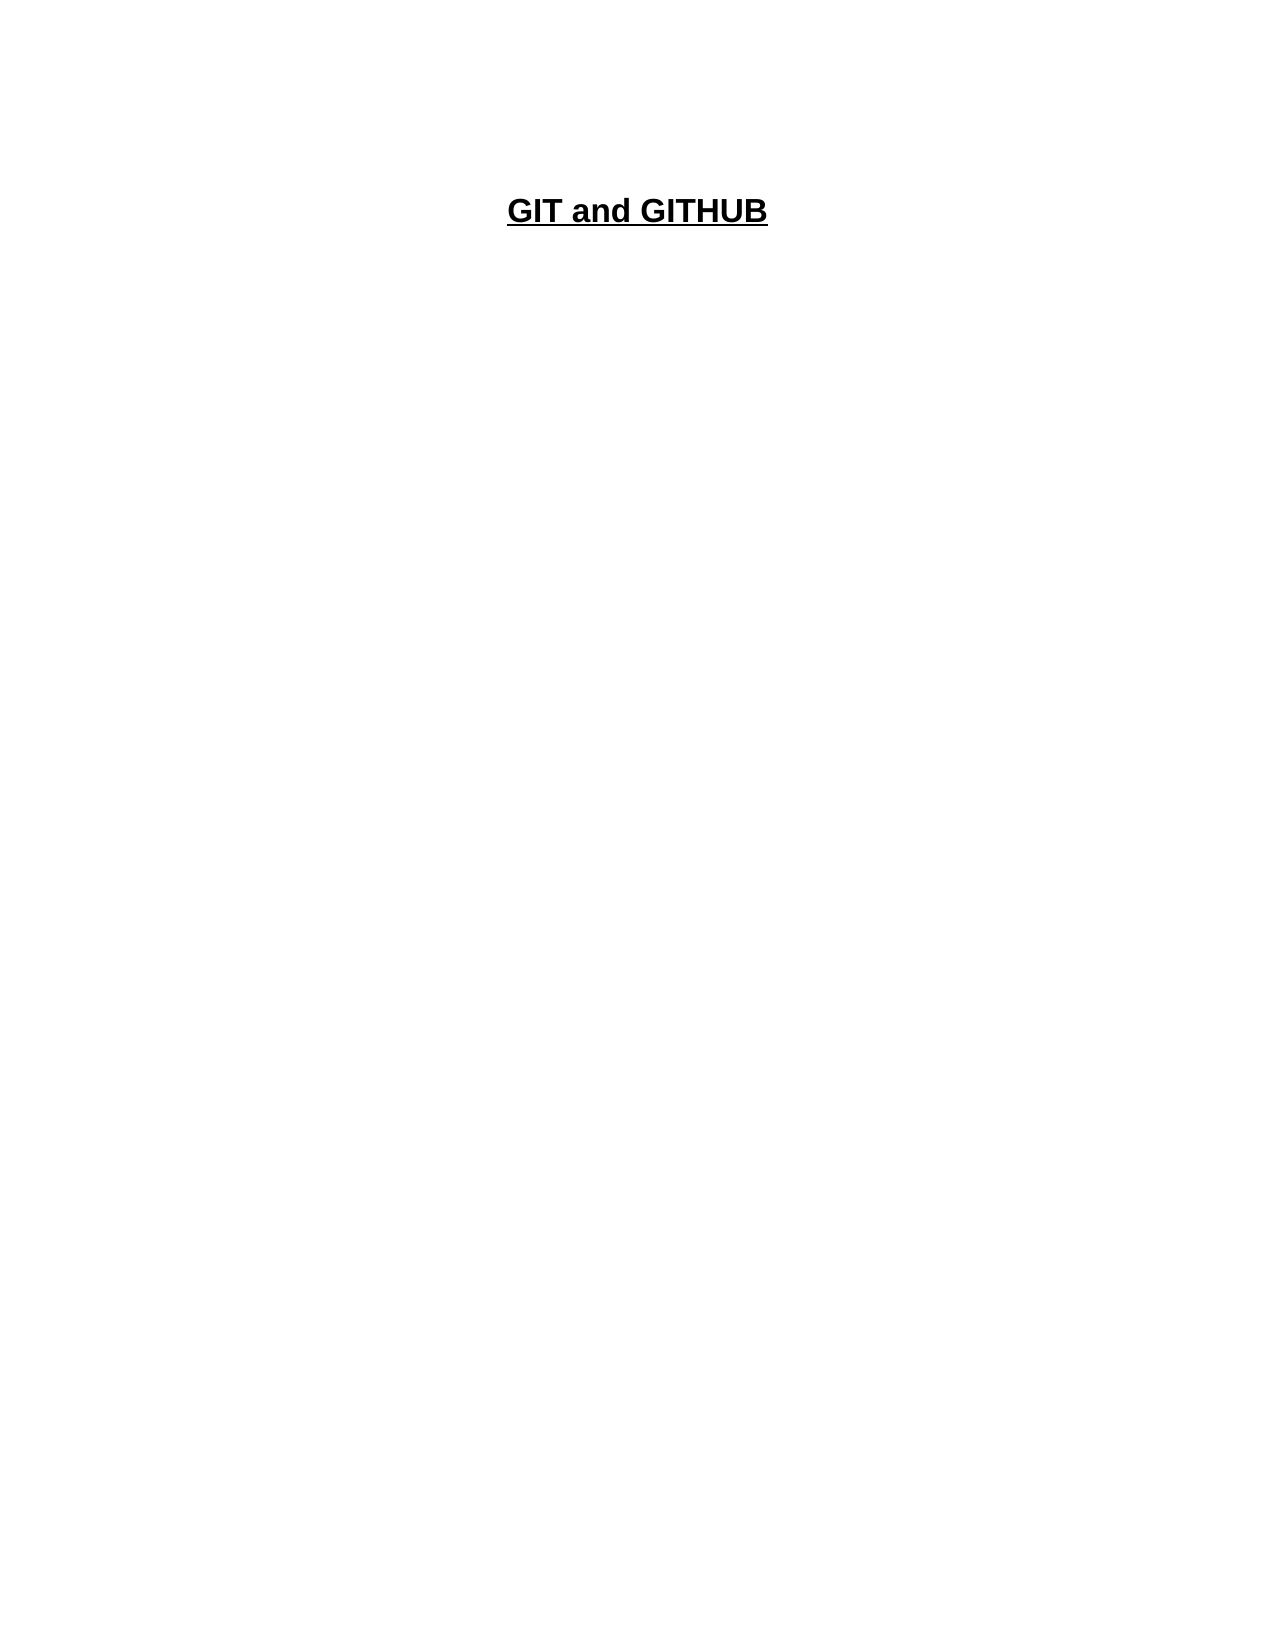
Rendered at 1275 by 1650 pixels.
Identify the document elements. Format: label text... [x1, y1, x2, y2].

text GIT and GITHUB [118, 191, 1157, 229]
